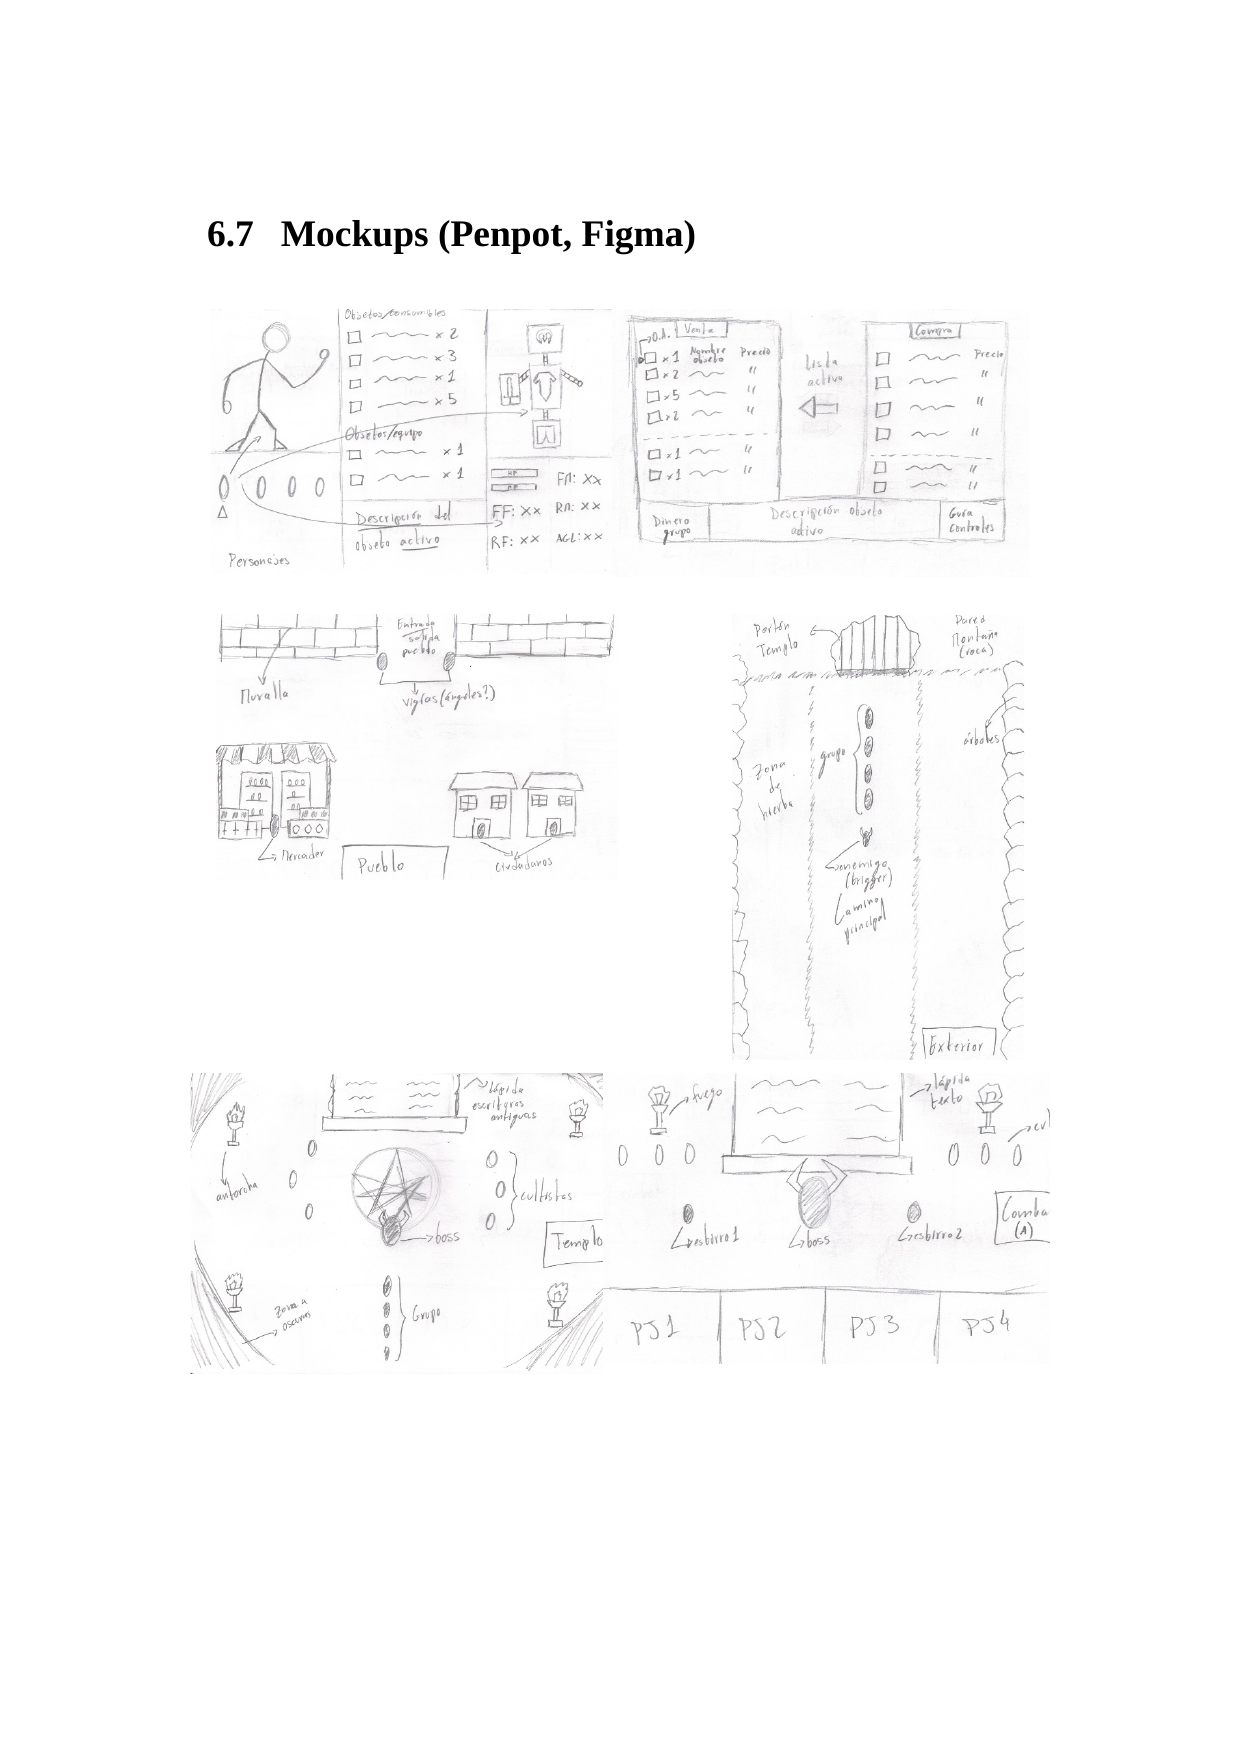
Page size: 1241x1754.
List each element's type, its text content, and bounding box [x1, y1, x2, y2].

subtitle Mockups (Penpot, Figma) [207, 211, 1063, 254]
